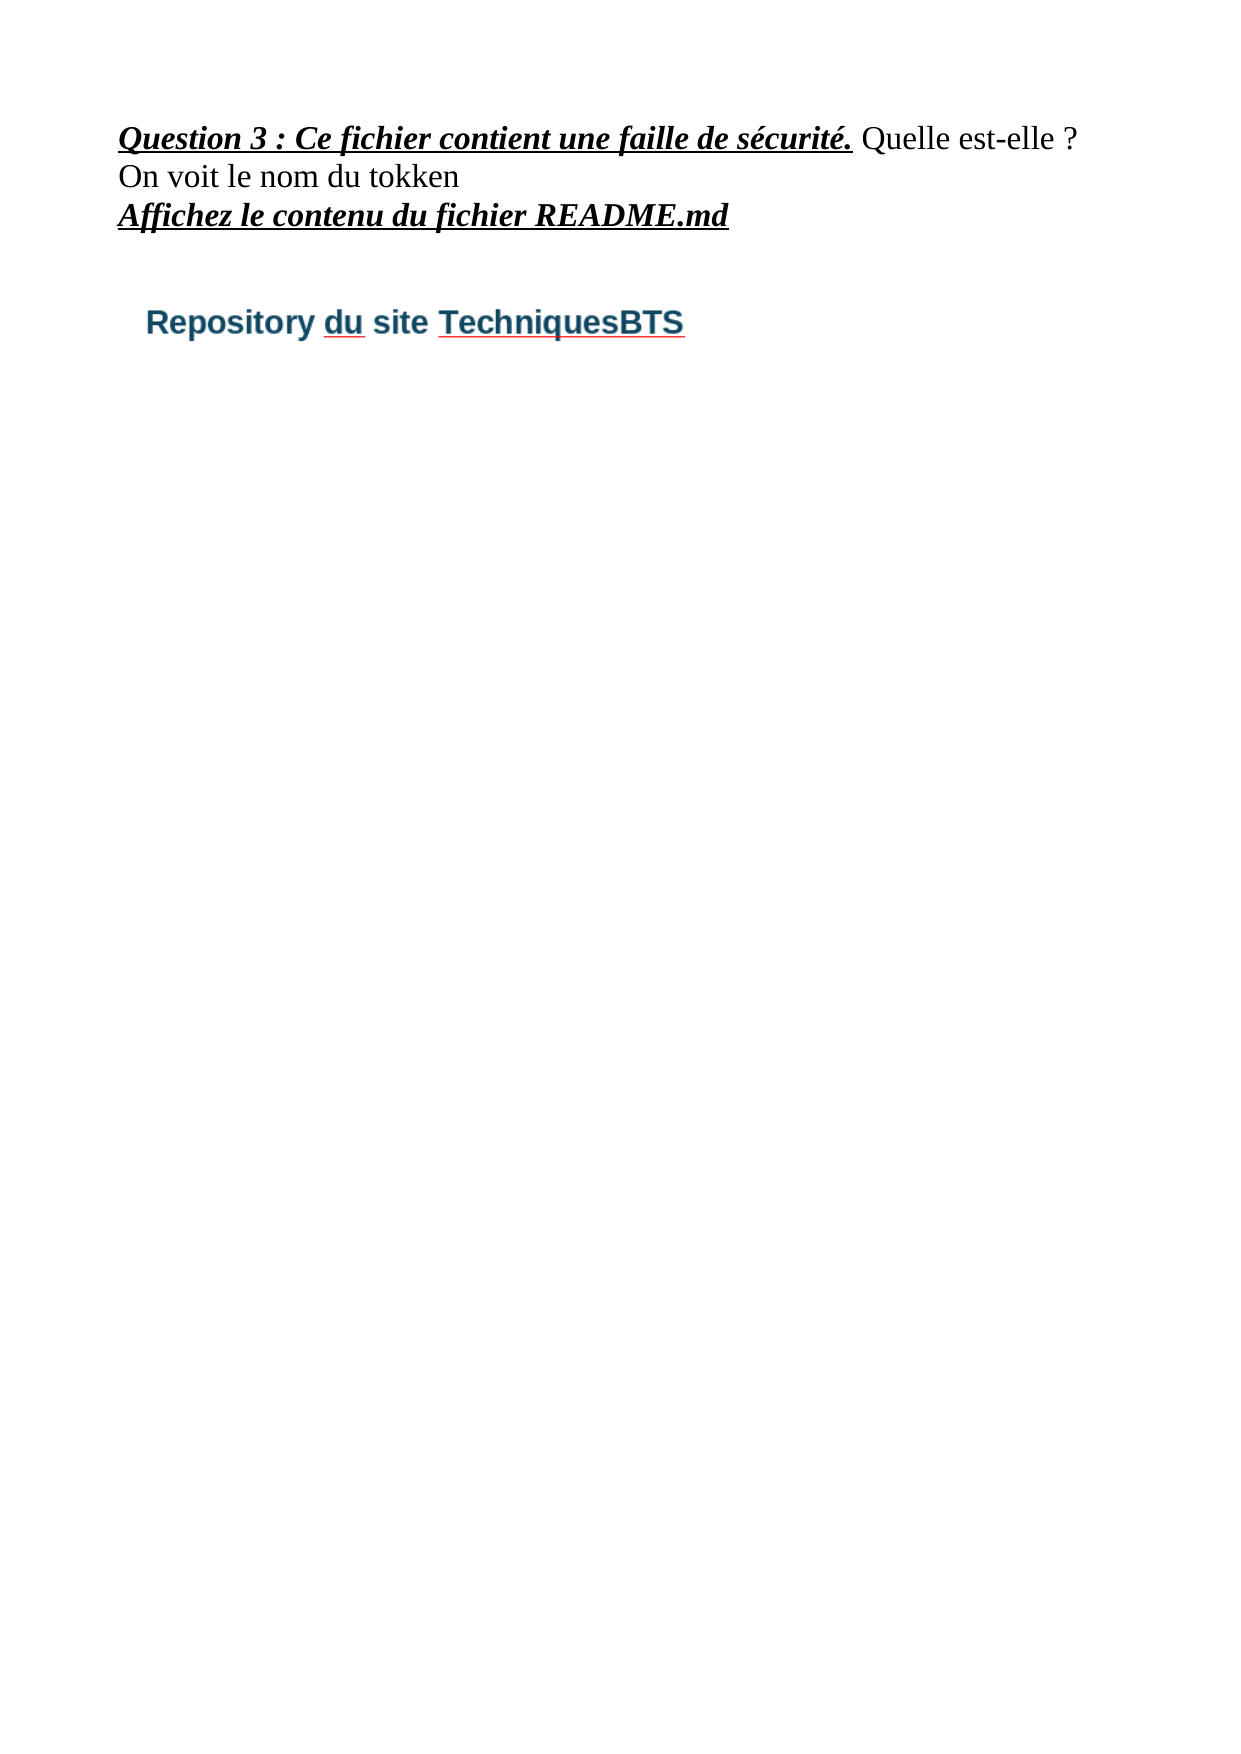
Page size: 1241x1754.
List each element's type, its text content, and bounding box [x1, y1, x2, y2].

text Affichez le contenu du fichier README.md [118, 195, 1122, 233]
text Question 3 : Ce fichier contient une faille de sécurité. Quelle est-elle ? [118, 118, 1122, 156]
picture [125, 264, 712, 373]
text On voit le nom du tokken [118, 156, 1122, 195]
